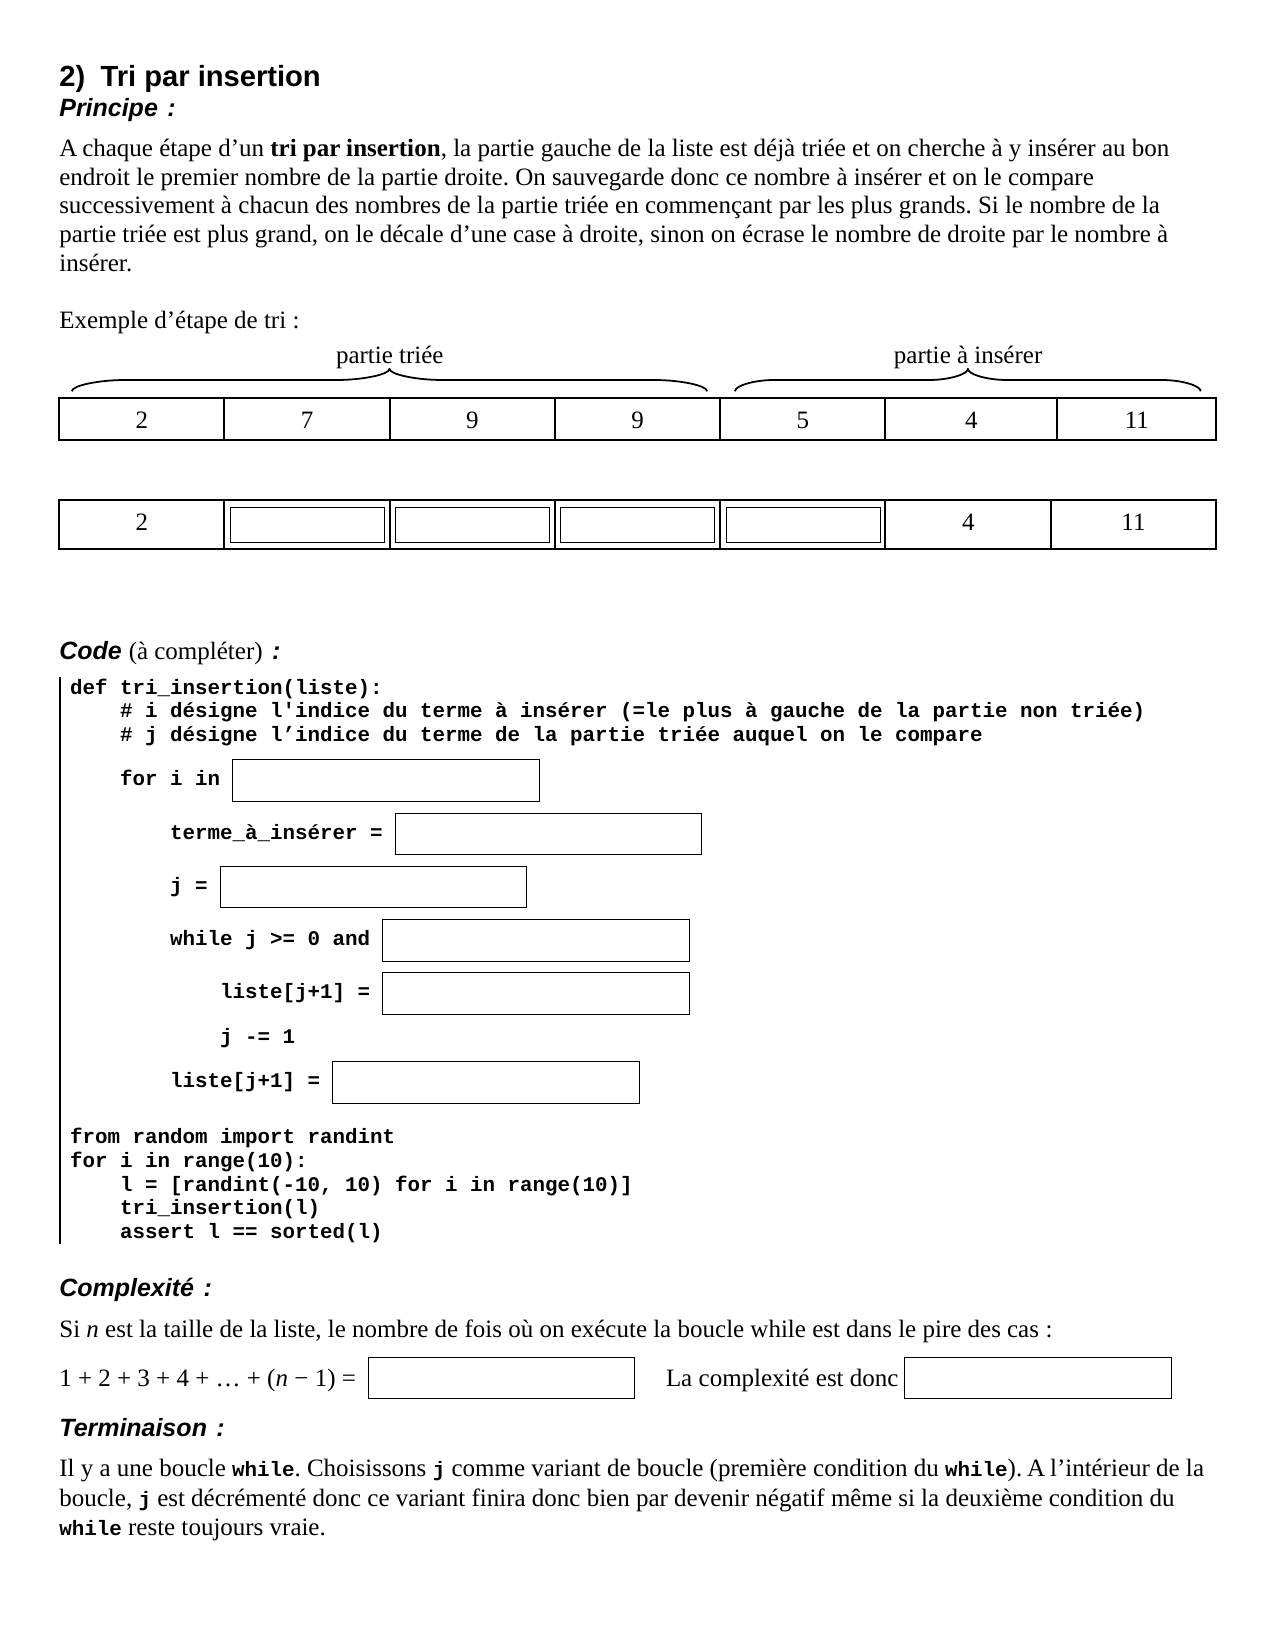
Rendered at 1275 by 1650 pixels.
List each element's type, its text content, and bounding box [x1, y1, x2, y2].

table_header [391, 501, 554, 548]
table_cell 11 [1058, 399, 1215, 439]
text [702, 813, 1216, 854]
text tri_insertion(l) [61, 1197, 1216, 1221]
text # j désigne l’indice du terme de la partie triée auquel on le compare [61, 724, 1216, 748]
text l = [randint(-10, 10) for i in range(10)] [61, 1173, 1216, 1197]
text Code (à compléter) : [59, 636, 1216, 665]
text liste[j+1] = [61, 972, 382, 1014]
text Exemple d’étape de tri : [59, 306, 1216, 334]
text [690, 972, 1216, 1014]
text from random import randint [61, 1126, 1216, 1150]
text A chaque étape d’un tri par insertion, la partie gauche de la liste est déjà triée et on cherche à y insérer au bon endroit le premier nombre de la partie droite. On sauvegarde donc ce nombre à insérer et on le compare successivement à chacun des nombres de la partie triée en commençant par les plus grands. Si le nombre de la partie triée est plus grand, on le décale d’une case à droite, sinon on écrase le nombre de droite par le nombre à insérer. [59, 133, 1216, 277]
table_cell 2 [60, 399, 223, 439]
table_header partie à insérer [720, 334, 1216, 397]
table_header 11 [1052, 501, 1215, 548]
text for i in [61, 759, 232, 801]
text [1172, 1357, 1216, 1398]
table_header 4 [886, 501, 1050, 548]
text La complexité est donc [635, 1357, 904, 1398]
text Complexité : [59, 1273, 1216, 1302]
table_header partie triée [59, 334, 720, 397]
text Terminaison : [59, 1413, 1216, 1441]
text [527, 866, 1216, 907]
text for i in range(10): [61, 1150, 1216, 1173]
text terme_à_insérer = [61, 813, 395, 854]
text while j >= 0 and [61, 919, 382, 961]
table_header [225, 501, 389, 548]
text Il y a une boucle while. Choisissons j comme variant de boucle (première condition du while). A l’intérieur de la boucle, j est décrémenté donc ce variant finira donc bien par devenir négatif même si la deuxième condition du while reste toujours vraie. [59, 1453, 1216, 1542]
text [690, 919, 1216, 961]
text assert l == sorted(l) [61, 1221, 1216, 1244]
table_header [556, 501, 719, 548]
list Tri par insertion [59, 59, 1216, 93]
text liste[j+1] = [61, 1061, 332, 1103]
text Si n est la taille de la liste, le nombre de fois où on exécute la boucle while est dans le pire des cas : [59, 1314, 1216, 1342]
text j -= 1 [61, 1026, 1216, 1049]
text # i désigne l'indice du terme à insérer (=le plus à gauche de la partie non triée) [61, 701, 1216, 724]
text j = [61, 866, 220, 907]
text 1 + 2 + 3 + 4 + … + (n − 1) = [59, 1357, 368, 1398]
table_cell 9 [391, 399, 554, 439]
table_cell 4 [886, 399, 1056, 439]
table_cell 7 [225, 399, 389, 439]
text def tri_insertion(liste): [61, 677, 1216, 701]
table_header 2 [60, 501, 223, 548]
text [540, 759, 1216, 801]
text [640, 1061, 1216, 1103]
table_cell 5 [721, 399, 884, 439]
table_cell 9 [556, 399, 719, 439]
text Principe : [59, 93, 1216, 121]
table_header [721, 501, 884, 548]
